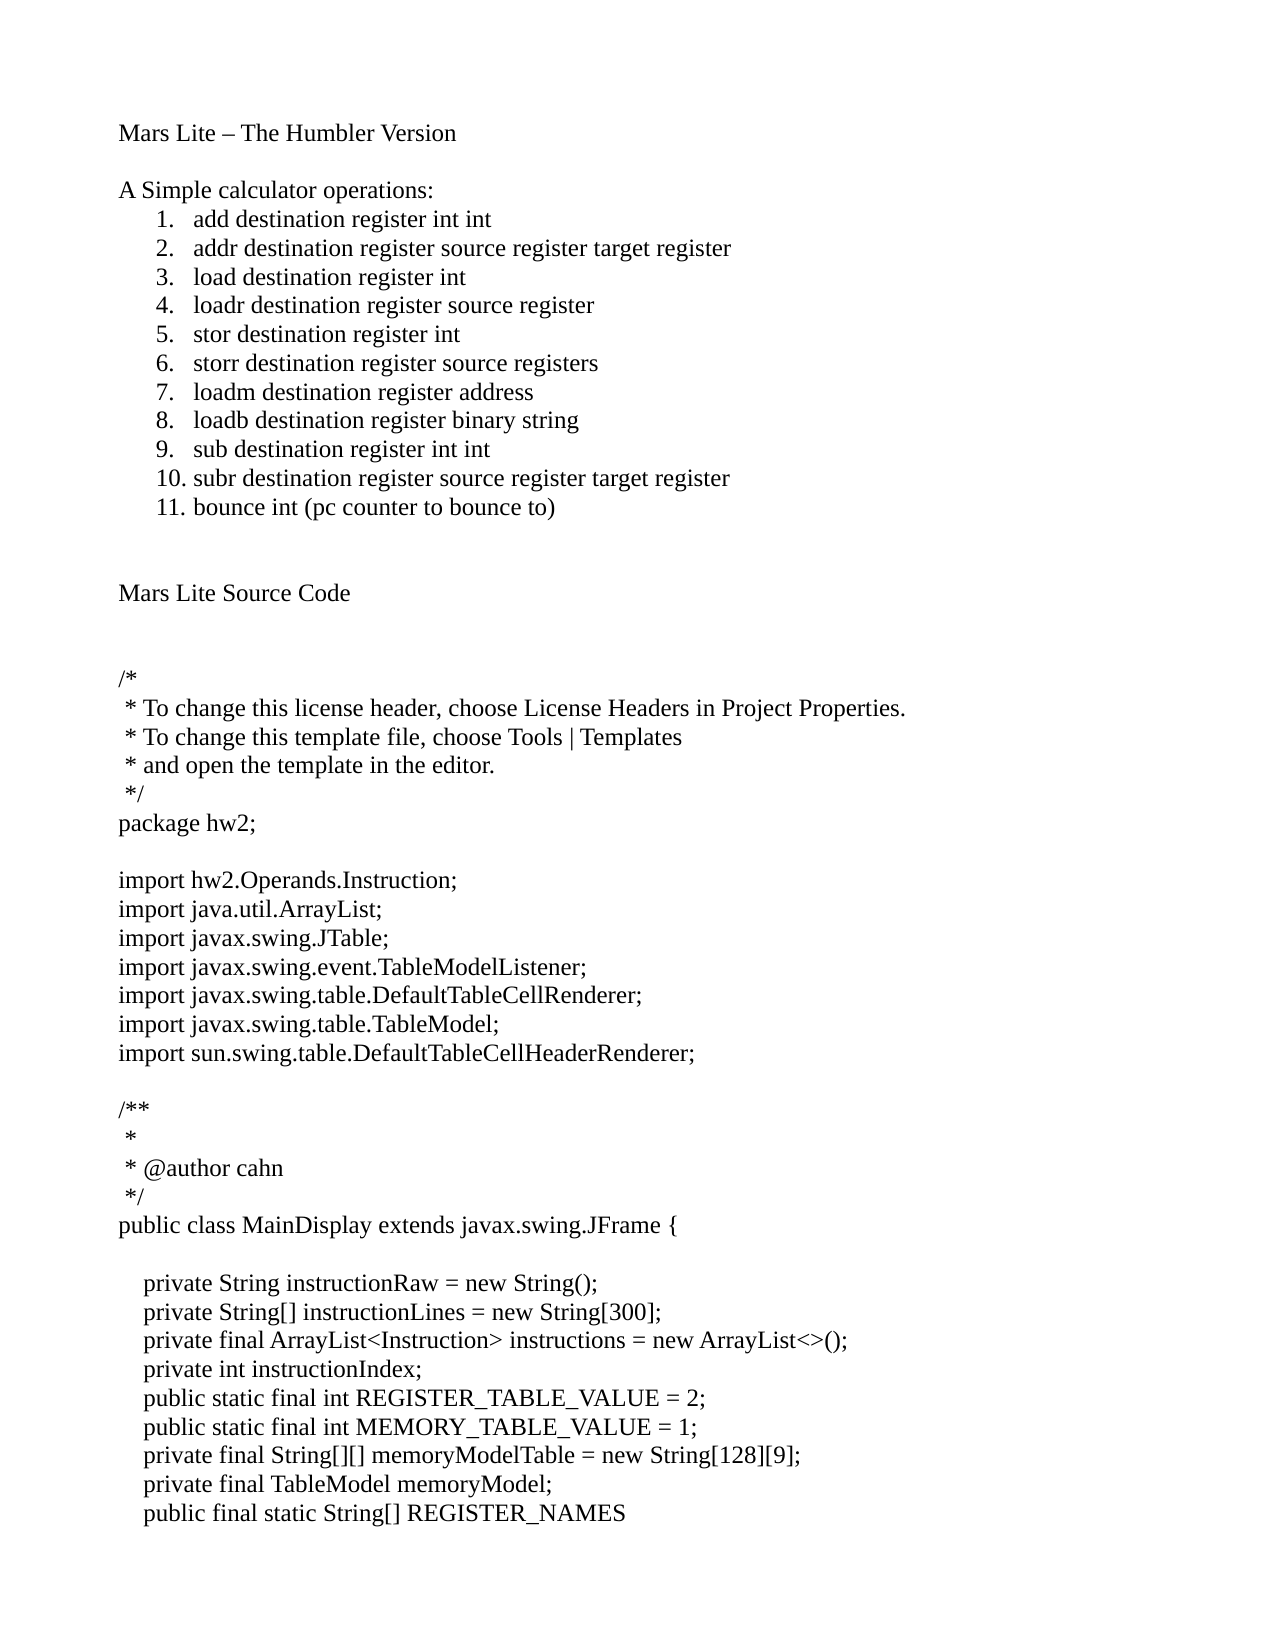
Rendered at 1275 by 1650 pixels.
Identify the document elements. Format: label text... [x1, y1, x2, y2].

text Mars Lite – The Humbler Version [118, 118, 1157, 147]
text public class MainDisplay extends javax.swing.JFrame { [118, 1211, 1157, 1239]
text * To change this template file, choose Tools | Templates [118, 722, 1157, 751]
list stor destination register int [156, 319, 1157, 348]
text private String[] instructionLines = new String[300]; [118, 1297, 1157, 1326]
text import javax.swing.table.DefaultTableCellRenderer; [118, 981, 1157, 1009]
text public static final int MEMORY_TABLE_VALUE = 1; [118, 1412, 1157, 1441]
list load destination register int [156, 262, 1157, 291]
text private String instructionRaw = new String(); [118, 1268, 1157, 1297]
text * @author cahn [118, 1153, 1157, 1182]
text private final String[][] memoryModelTable = new String[128][9]; [118, 1441, 1157, 1469]
text /* [118, 664, 1157, 693]
text import sun.swing.table.DefaultTableCellHeaderRenderer; [118, 1038, 1157, 1067]
text public static final int REGISTER_TABLE_VALUE = 2; [118, 1383, 1157, 1412]
list subr destination register source register target register [156, 463, 1157, 492]
text private int instructionIndex; [118, 1354, 1157, 1383]
text import java.util.ArrayList; [118, 894, 1157, 923]
text package hw2; [118, 808, 1157, 837]
text private final TableModel memoryModel; [118, 1469, 1157, 1498]
text import hw2.Operands.Instruction; [118, 866, 1157, 894]
text /** [118, 1096, 1157, 1124]
list add destination register int int [156, 204, 1157, 233]
list loadm destination register address [156, 377, 1157, 406]
text import javax.swing.event.TableModelListener; [118, 952, 1157, 981]
text public final static String[] REGISTER_NAMES [118, 1498, 1157, 1527]
list storr destination register source registers [156, 348, 1157, 377]
text import javax.swing.table.TableModel; [118, 1009, 1157, 1038]
list loadr destination register source register [156, 291, 1157, 319]
list sub destination register int int [156, 434, 1157, 463]
text * and open the template in the editor. [118, 751, 1157, 779]
list loadb destination register binary string [156, 406, 1157, 434]
text */ [118, 1182, 1157, 1211]
text import javax.swing.JTable; [118, 923, 1157, 952]
text Mars Lite Source Code [118, 578, 1157, 607]
text * [118, 1124, 1157, 1153]
list bounce int (pc counter to bounce to) [156, 492, 1157, 521]
text */ [118, 779, 1157, 808]
text * To change this license header, choose License Headers in Project Properties. [118, 693, 1157, 722]
text A Simple calculator operations: [118, 176, 1157, 204]
text private final ArrayList<Instruction> instructions = new ArrayList<>(); [118, 1326, 1157, 1354]
list addr destination register source register target register [156, 233, 1157, 262]
